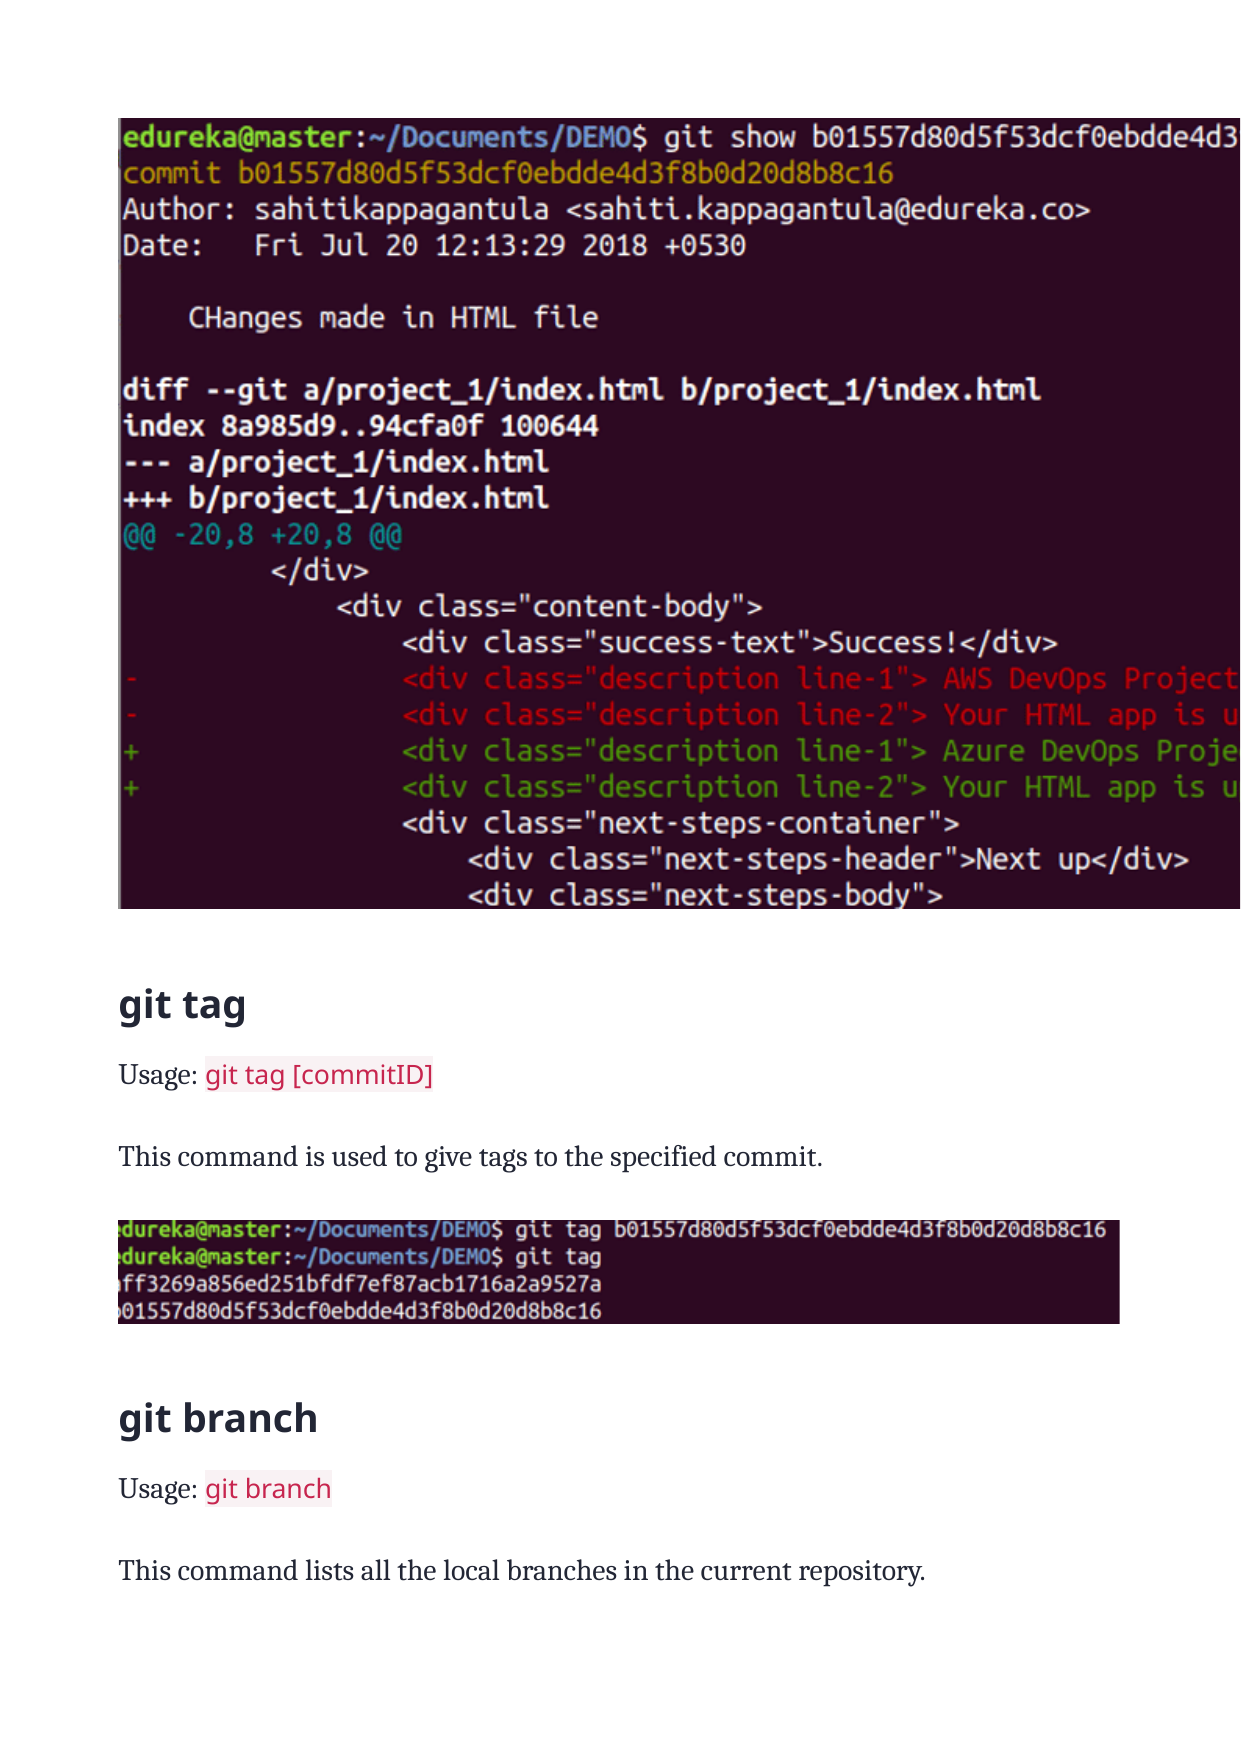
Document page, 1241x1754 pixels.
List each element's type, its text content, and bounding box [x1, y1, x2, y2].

text Usage: git tag [commitID] [118, 1056, 1122, 1092]
picture [118, 1220, 1120, 1324]
text This command is used to give tags to the specified commit. [118, 1139, 1122, 1174]
text This command lists all the local branches in the current repository. [118, 1554, 1122, 1588]
picture [118, 118, 1241, 909]
text Usage: git branch [118, 1470, 1122, 1507]
subtitle git branch [118, 1391, 1122, 1444]
subtitle git tag [118, 976, 1122, 1029]
